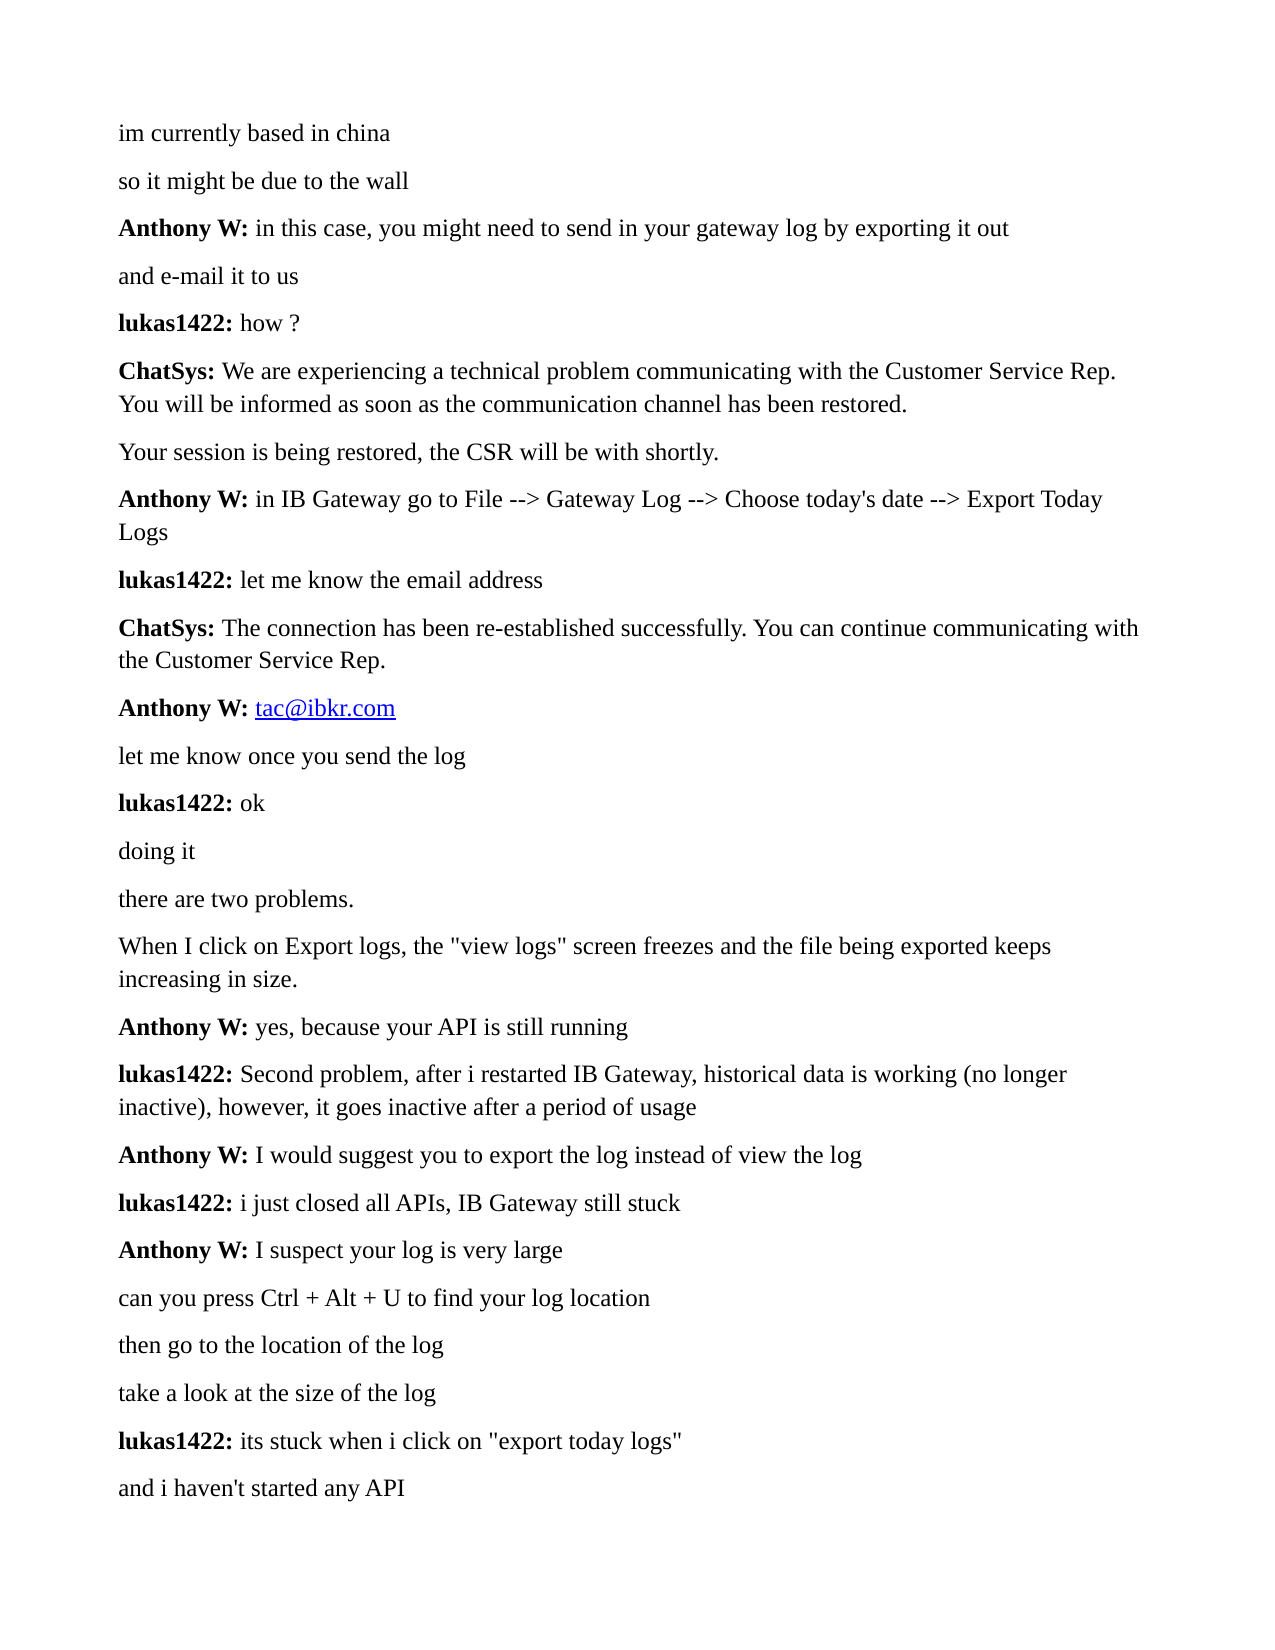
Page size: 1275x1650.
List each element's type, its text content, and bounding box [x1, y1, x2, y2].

text Anthony W: in this case, you might need to send in your gateway log by exporting it out [118, 213, 1157, 242]
text ChatSys: The connection has been re-established successfully. You can continue communicating with the Customer Service Rep. [118, 613, 1157, 674]
text lukas1422: Second problem, after i restarted IB Gateway, historical data is working (no longer inactive), however, it goes inactive after a period of usage [118, 1059, 1157, 1121]
text lukas1422: i just closed all APIs, IB Gateway still stuck [118, 1188, 1157, 1216]
text Anthony W: tac@ibkr.com [118, 693, 1157, 722]
text lukas1422: ok [118, 788, 1157, 817]
text Anthony W: yes, because your API is still running [118, 1012, 1157, 1041]
text lukas1422: let me know the email address [118, 565, 1157, 594]
text lukas1422: its stuck when i click on "export today logs" [118, 1426, 1157, 1454]
text ChatSys: We are experiencing a technical problem communicating with the Customer Service Rep. You will be informed as soon as the communication channel has been restored. [118, 356, 1157, 418]
text When I click on Export logs, the "view logs" screen freezes and the file being exported keeps increasing in size. [118, 931, 1157, 993]
text lukas1422: how ? [118, 308, 1157, 337]
text Anthony W: I would suggest you to export the log instead of view the log [118, 1140, 1157, 1169]
text and e-mail it to us [118, 261, 1157, 290]
text im currently based in china [118, 118, 1157, 147]
text Your session is being restored, the CSR will be with shortly. [118, 437, 1157, 466]
text Anthony W: I suspect your log is very large [118, 1235, 1157, 1264]
text then go to the location of the log [118, 1331, 1157, 1359]
text doing it [118, 836, 1157, 865]
text Anthony W: in IB Gateway go to File --> Gateway Log --> Choose today's date --> Export Today Logs [118, 484, 1157, 546]
text let me know once you send the log [118, 741, 1157, 769]
text there are two problems. [118, 884, 1157, 912]
text take a look at the size of the log [118, 1378, 1157, 1407]
text so it might be due to the wall [118, 166, 1157, 194]
text and i haven't started any API [118, 1473, 1157, 1502]
text can you press Ctrl + Alt + U to find your log location [118, 1283, 1157, 1312]
